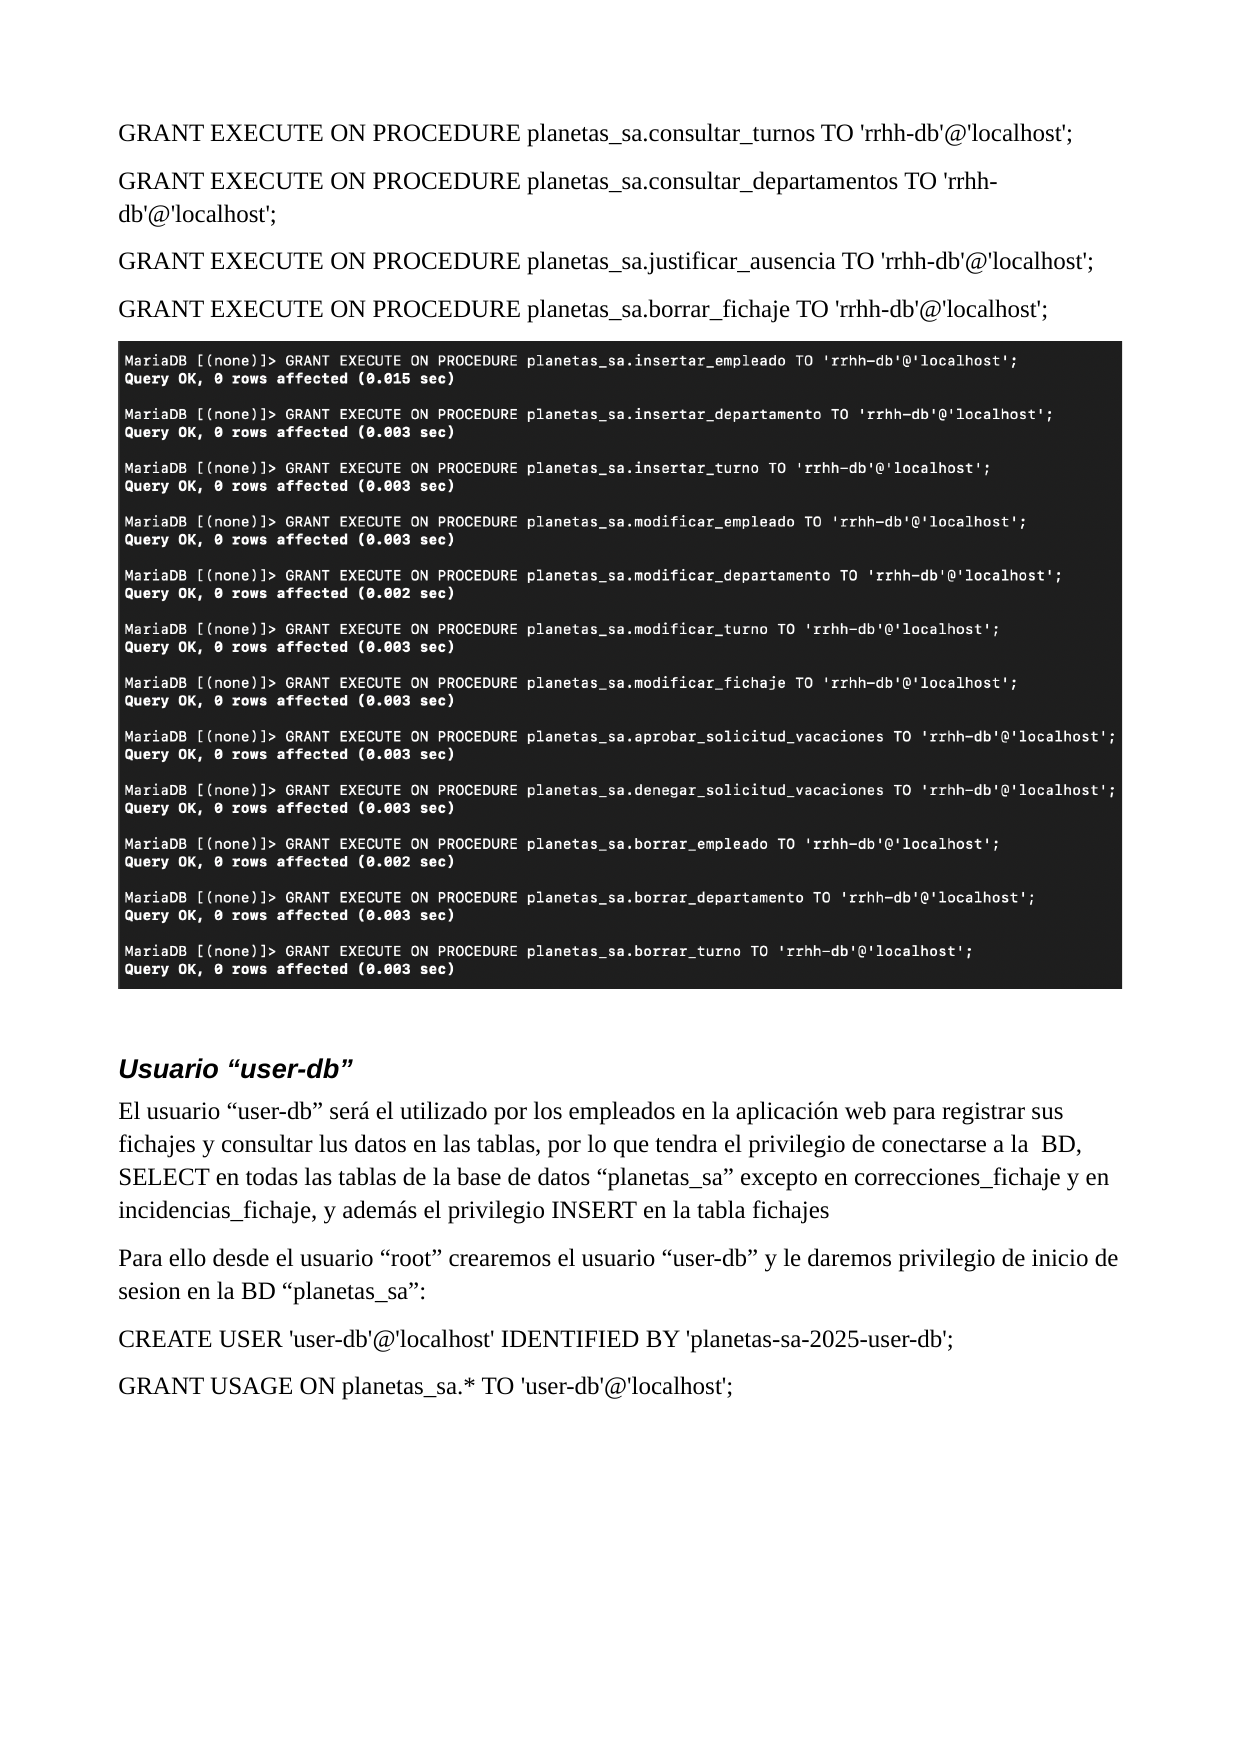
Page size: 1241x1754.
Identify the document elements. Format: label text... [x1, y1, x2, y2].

picture [118, 341, 1123, 989]
text El usuario “user-db” será el utilizado por los empleados en la aplicación web para registrar sus fichajes y consultar lus datos en las tablas, por lo que tendra el privilegio de conectarse a la BD, SELECT en todas las tablas de la base de datos “planetas_sa” excepto en correcciones_fichaje y en incidencias_fichaje, y además el privilegio INSERT en la tabla fichajes [118, 1096, 1122, 1224]
text GRANT EXECUTE ON PROCEDURE planetas_sa.borrar_fichaje TO 'rrhh-db'@'localhost'; [118, 294, 1122, 323]
text GRANT USAGE ON planetas_sa.* TO 'user-db'@'localhost'; [118, 1371, 1122, 1400]
text GRANT EXECUTE ON PROCEDURE planetas_sa.consultar_departamentos TO 'rrhh-db'@'localhost'; [118, 166, 1122, 227]
text Para ello desde el usuario “root” crearemos el usuario “user-db” y le daremos privilegio de inicio de sesion en la BD “planetas_sa”: [118, 1243, 1122, 1305]
text GRANT EXECUTE ON PROCEDURE planetas_sa.justificar_ausencia TO 'rrhh-db'@'localhost'; [118, 246, 1122, 275]
subtitle Usuario “user-db” [118, 1053, 1122, 1084]
text GRANT EXECUTE ON PROCEDURE planetas_sa.consultar_turnos TO 'rrhh-db'@'localhost'; [118, 118, 1122, 147]
text CREATE USER 'user-db'@'localhost' IDENTIFIED BY 'planetas-sa-2025-user-db'; [118, 1324, 1122, 1352]
